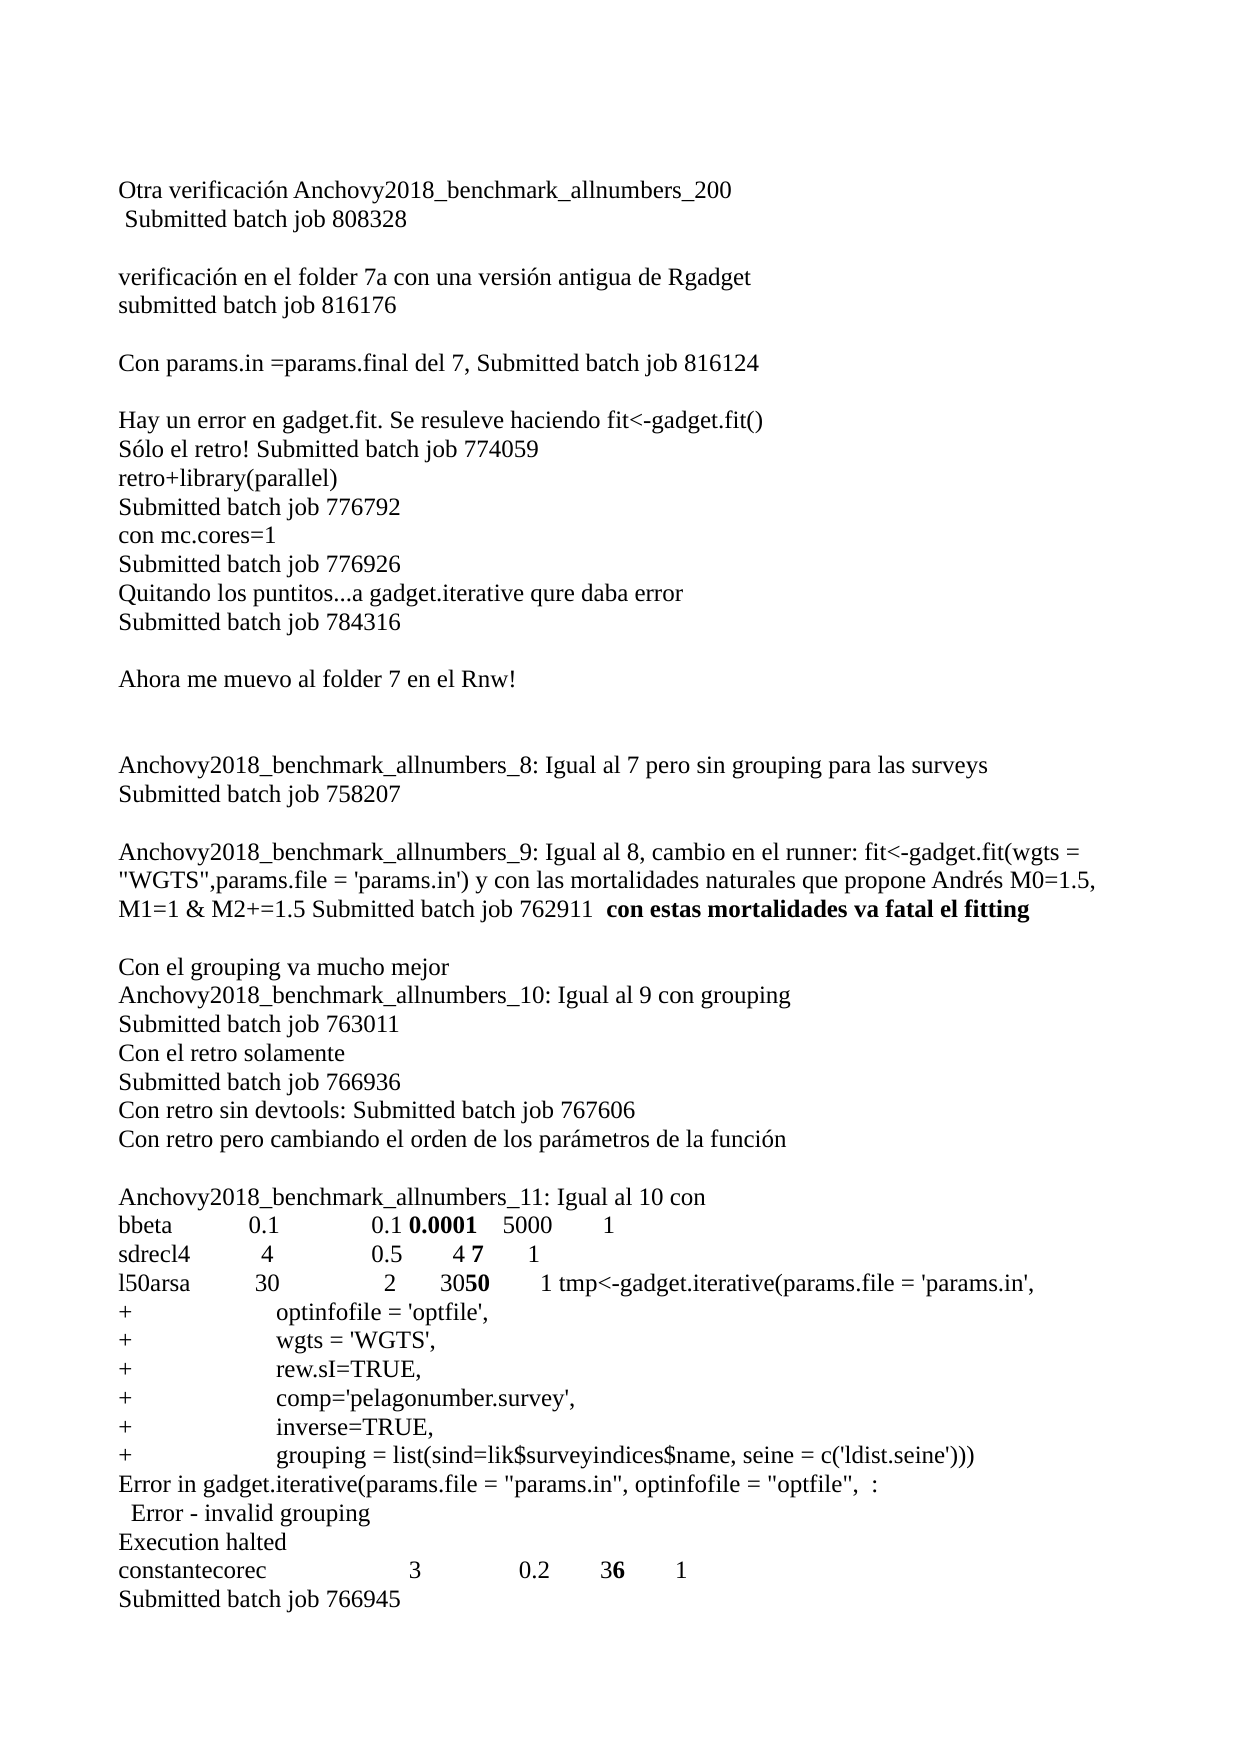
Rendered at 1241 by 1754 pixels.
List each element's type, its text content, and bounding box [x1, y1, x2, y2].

text + inverse=TRUE, [118, 1412, 1122, 1441]
text sdrecl4 4 0.5 4 7 1 [118, 1239, 1122, 1268]
text Anchovy2018_benchmark_allnumbers_10: Igual al 9 con grouping [118, 981, 1122, 1009]
text submitted batch job 816176 [118, 291, 1122, 319]
text l50arsa 30 2 3050 1 tmp<-gadget.iterative(params.file = 'params.in', [118, 1268, 1122, 1297]
text Hay un error en gadget.fit. Se resuleve haciendo fit<-gadget.fit() [118, 406, 1122, 434]
text Execution halted [118, 1527, 1122, 1556]
text Con el retro solamente [118, 1038, 1122, 1067]
text Submitted batch job 766945 [118, 1584, 1122, 1613]
text + grouping = list(sind=lik$surveyindices$name, seine = c('ldist.seine'))) [118, 1441, 1122, 1469]
text retro+library(parallel) [118, 463, 1122, 492]
text + optinfofile = 'optfile', [118, 1297, 1122, 1326]
text Quitando los puntitos...a gadget.iterative qure daba error [118, 578, 1122, 607]
text Submitted batch job 784316 [118, 607, 1122, 636]
text bbeta 0.1 0.1 0.0001 5000 1 [118, 1211, 1122, 1239]
text Con el grouping va mucho mejor [118, 952, 1122, 981]
text + comp='pelagonumber.survey', [118, 1383, 1122, 1412]
text Con retro pero cambiando el orden de los parámetros de la función [118, 1124, 1122, 1153]
text Submitted batch job 808328 [118, 204, 1122, 233]
text constantecorec 3 0.2 36 1 [118, 1556, 1122, 1584]
text Submitted batch job 758207 [118, 779, 1122, 808]
text + wgts = 'WGTS', [118, 1326, 1122, 1354]
text Anchovy2018_benchmark_allnumbers_11: Igual al 10 con [118, 1182, 1122, 1211]
text Error in gadget.iterative(params.file = "params.in", optinfofile = "optfile", : [118, 1469, 1122, 1498]
text Submitted batch job 776792 [118, 492, 1122, 521]
text Anchovy2018_benchmark_allnumbers_9: Igual al 8, cambio en el runner: fit<-gadget.fit(wgts = "WGTS",params.file = 'params.in') y con las mortalidades naturales que propone Andrés M0=1.5, M1=1 & M2+=1.5 Submitted batch job 762911 con estas mortalidades va fatal el fitting [118, 837, 1122, 923]
text Anchovy2018_benchmark_allnumbers_8: Igual al 7 pero sin grouping para las surveys [118, 751, 1122, 779]
text Otra verificación Anchovy2018_benchmark_allnumbers_200 [118, 176, 1122, 204]
text con mc.cores=1 [118, 521, 1122, 549]
text Ahora me muevo al folder 7 en el Rnw! [118, 664, 1122, 693]
text Submitted batch job 776926 [118, 549, 1122, 578]
text Error - invalid grouping [118, 1498, 1122, 1527]
text Con retro sin devtools: Submitted batch job 767606 [118, 1096, 1122, 1124]
text + rew.sI=TRUE, [118, 1354, 1122, 1383]
text Con params.in =params.final del 7, Submitted batch job 816124 [118, 348, 1122, 377]
text Submitted batch job 766936 [118, 1067, 1122, 1096]
text verificación en el folder 7a con una versión antigua de Rgadget [118, 262, 1122, 291]
text Sólo el retro! Submitted batch job 774059 [118, 434, 1122, 463]
text Submitted batch job 763011 [118, 1009, 1122, 1038]
